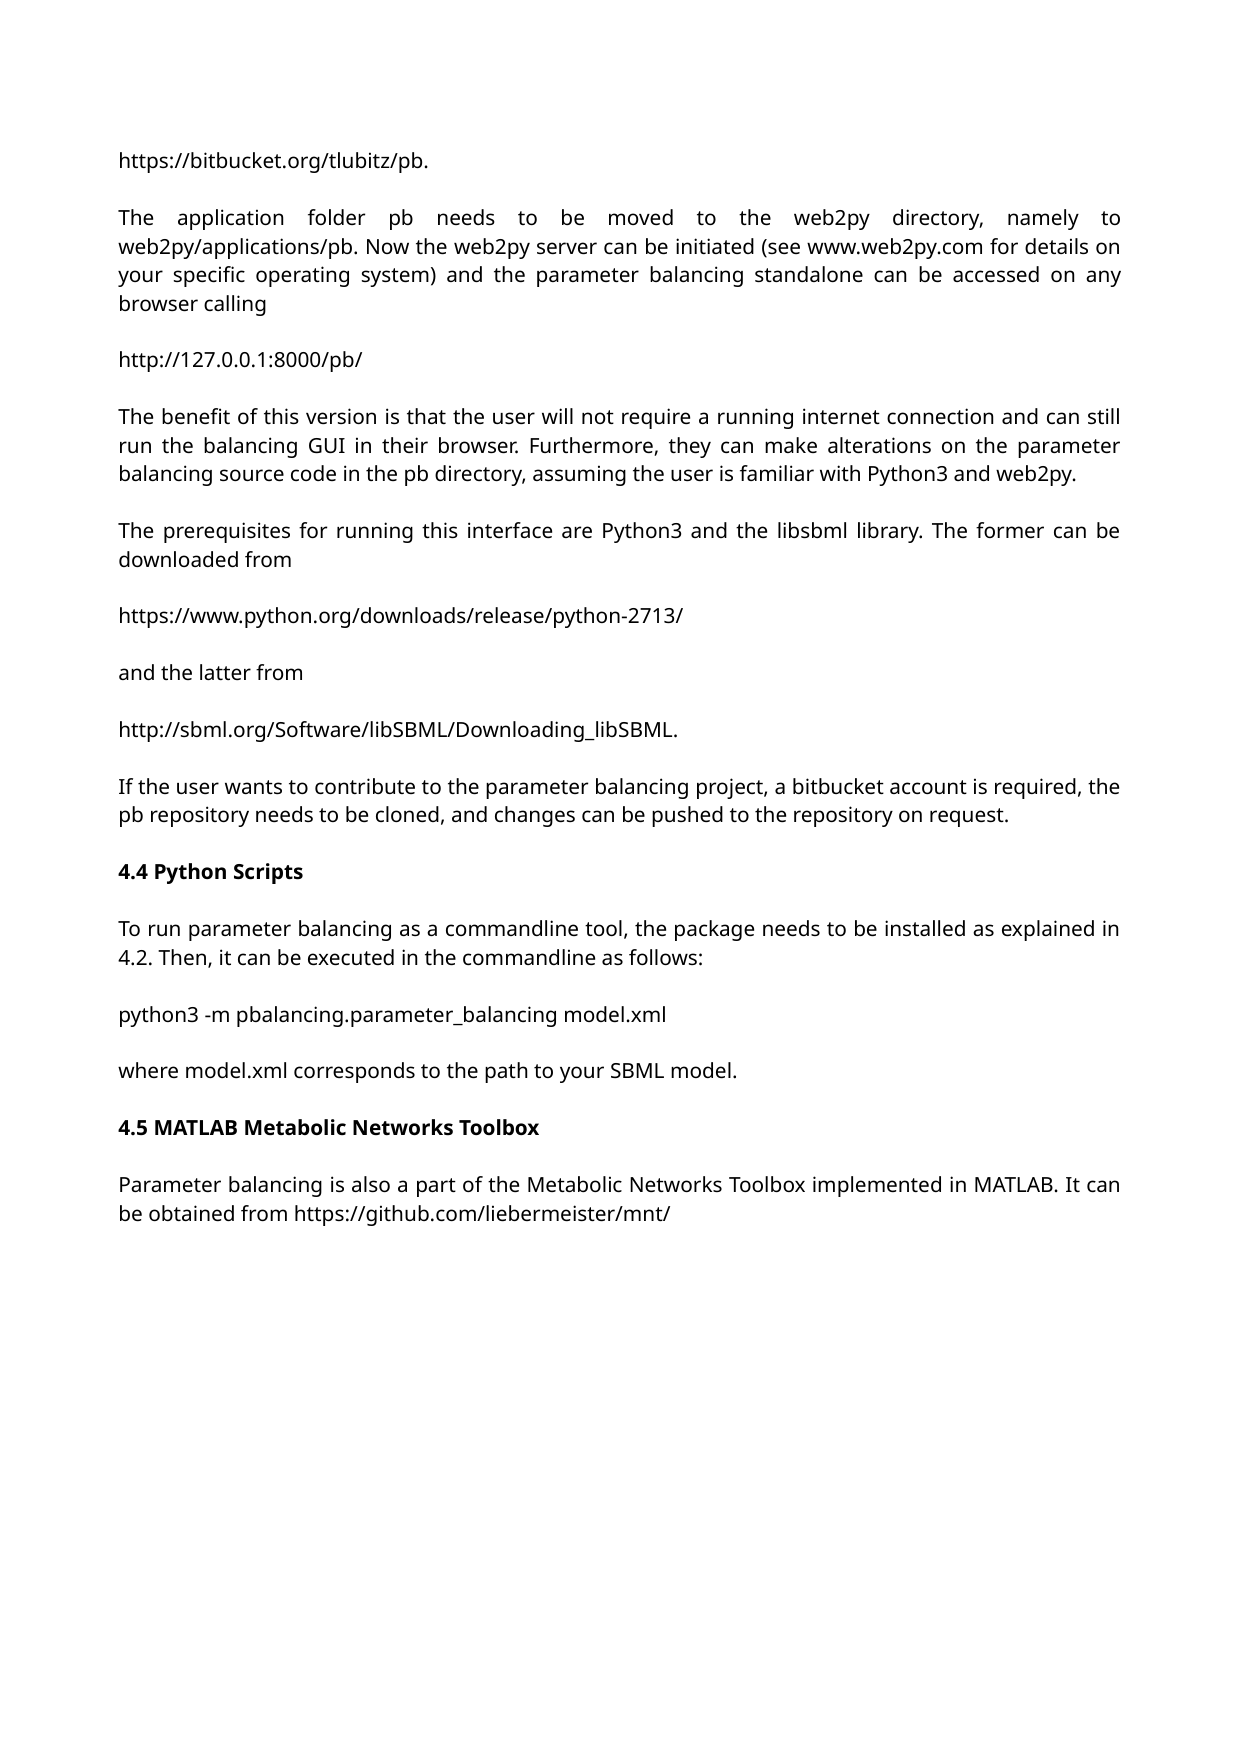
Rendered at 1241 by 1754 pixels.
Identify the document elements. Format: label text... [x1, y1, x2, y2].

text python3 -m pbalancing.parameter_balancing model.xml [118, 1000, 1122, 1028]
text The application folder pb needs to be moved to the web2py directory, namely to web2py/applications/pb. Now the web2py server can be initiated (see www.web2py.com for details on your specific operating system) and the parameter balancing standalone can be accessed on any browser calling [118, 203, 1122, 317]
text https://www.python.org/downloads/release/python-2713/ [118, 602, 1122, 630]
text http://127.0.0.1:8000/pb/ [118, 346, 1122, 374]
text and the latter from [118, 658, 1122, 687]
text If the user wants to contribute to the parameter balancing project, a bitbucket account is required, the pb repository needs to be cloned, and changes can be pushed to the repository on request. [118, 772, 1122, 829]
text To run parameter balancing as a commandline tool, the package needs to be installed as explained in 4.2. Then, it can be executed in the commandline as follows: [118, 914, 1122, 971]
text The benefit of this version is that the user will not require a running internet connection and can still run the balancing GUI in their browser. Furthermore, they can make alterations on the parameter balancing source code in the pb directory, assuming the user is familiar with Python3 and web2py. [118, 402, 1122, 488]
text 4.5 MATLAB Metabolic Networks Toolbox [118, 1113, 1122, 1142]
text The prerequisites for running this interface are Python3 and the libsbml library. The former can be downloaded from [118, 516, 1122, 573]
text where model.xml corresponds to the path to your SBML model. [118, 1057, 1122, 1085]
text 4.4 Python Scripts [118, 857, 1122, 886]
text https://bitbucket.org/tlubitz/pb. [118, 147, 1122, 175]
text Parameter balancing is also a part of the Metabolic Networks Toolbox implemented in MATLAB. It can be obtained from https://github.com/liebermeister/mnt/ [118, 1170, 1122, 1227]
text http://sbml.org/Software/libSBML/Downloading_libSBML. [118, 715, 1122, 744]
